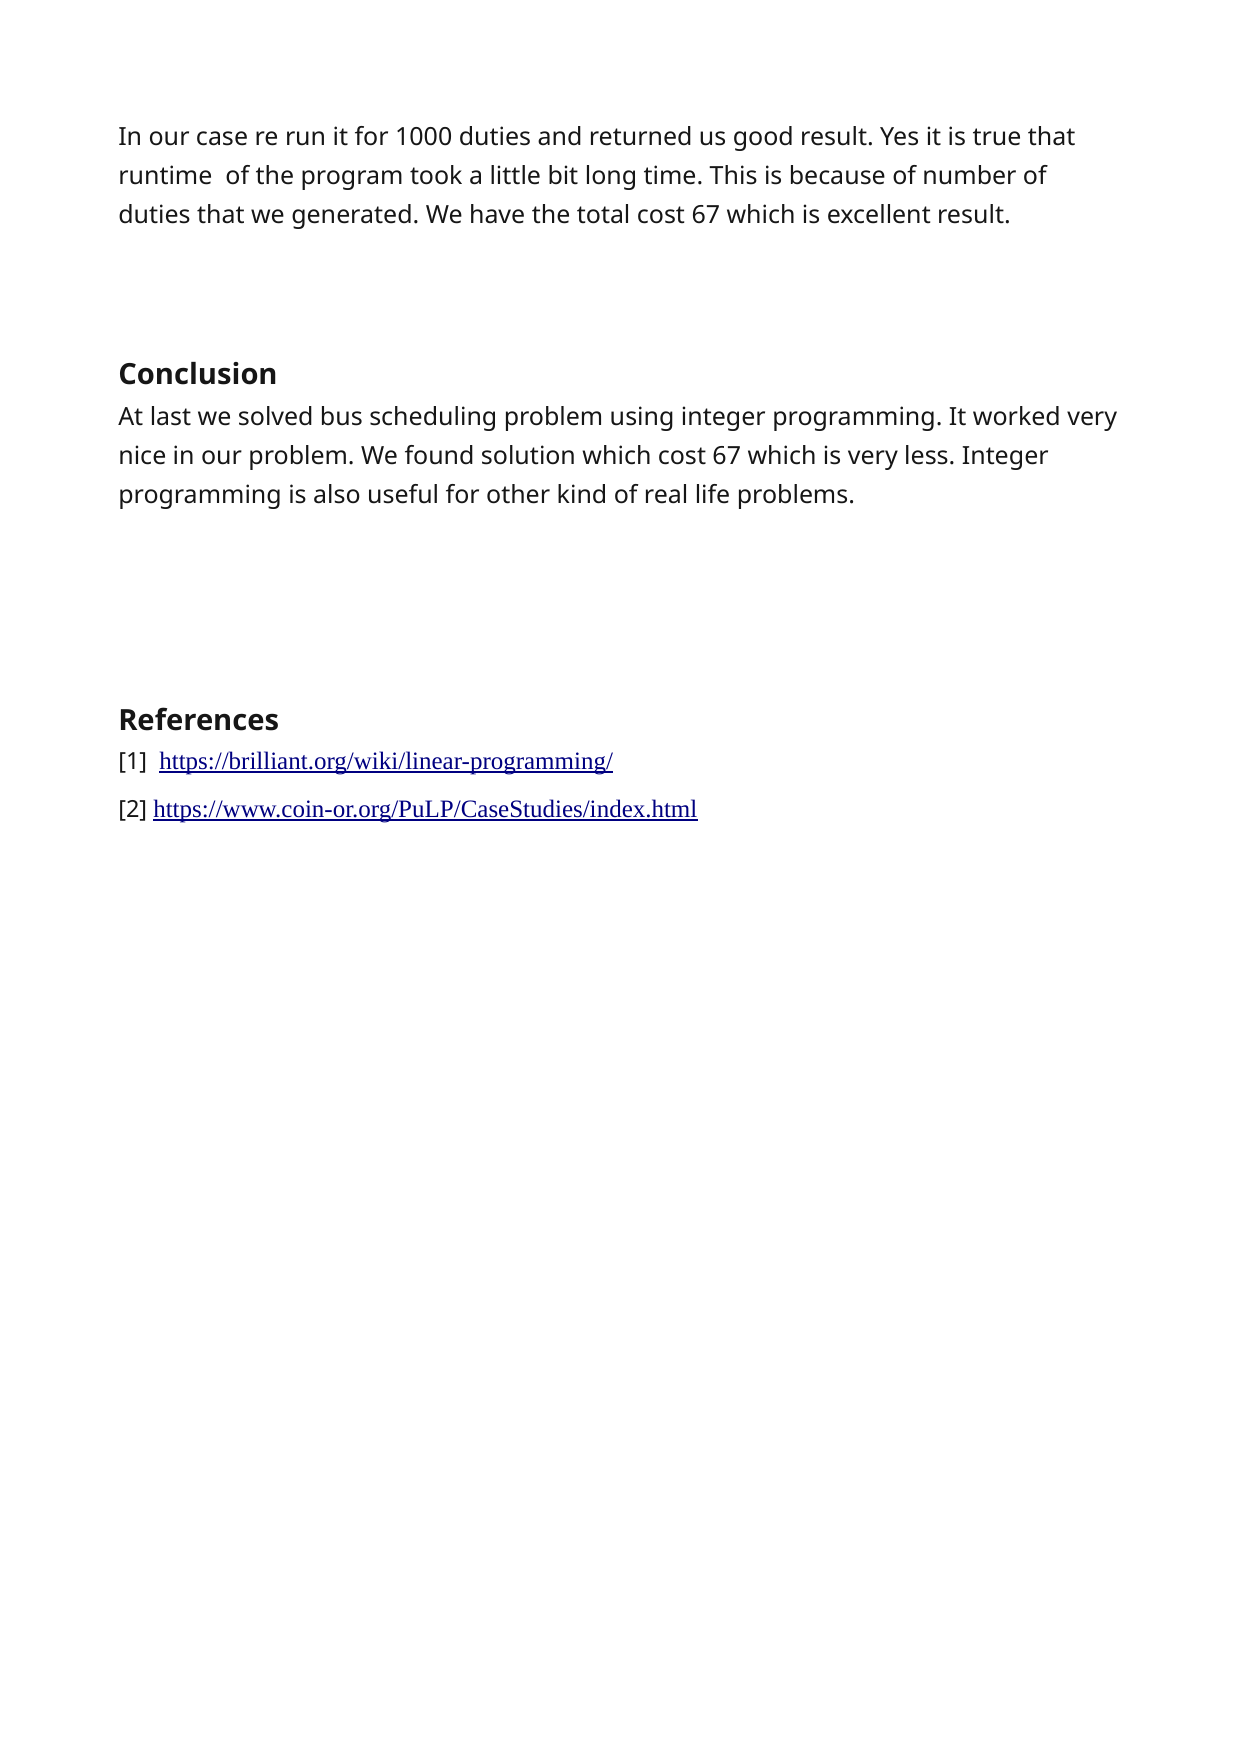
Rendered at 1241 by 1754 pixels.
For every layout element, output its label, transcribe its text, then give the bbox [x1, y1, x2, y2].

text In our case re run it for 1000 duties and returned us good result. Yes it is true that runtime of the program took a little bit long time. This is because of number of duties that we generated. We have the total cost 67 which is excellent result. [118, 118, 1122, 231]
text [2] https://www.coin-or.org/PuLP/CaseStudies/index.html [118, 792, 1122, 824]
text Conclusion [118, 353, 1122, 393]
text References [118, 699, 1122, 738]
text [1] https://brilliant.org/wiki/linear-programming/ [118, 744, 1122, 776]
text At last we solved bus scheduling problem using integer programming. It worked very nice in our problem. We found solution which cost 67 which is very less. Integer programming is also useful for other kind of real life problems. [118, 399, 1122, 511]
